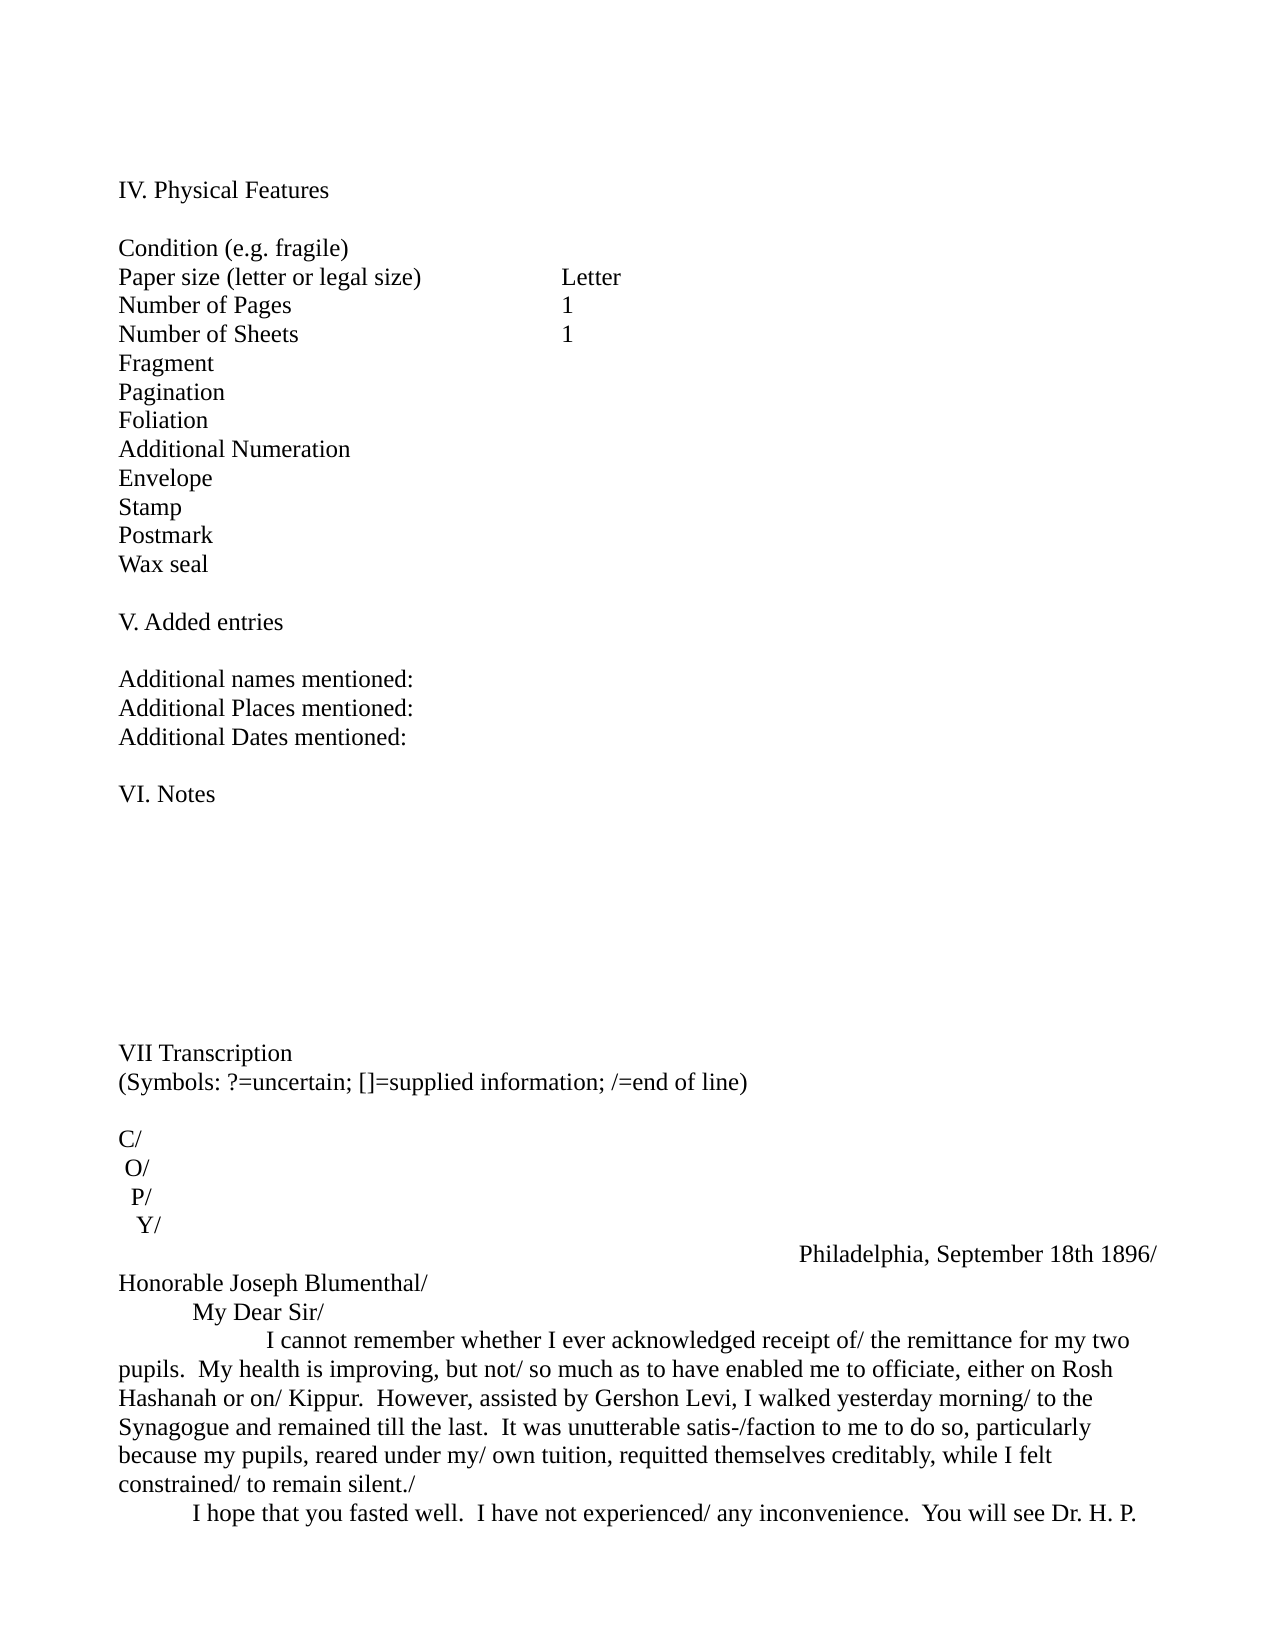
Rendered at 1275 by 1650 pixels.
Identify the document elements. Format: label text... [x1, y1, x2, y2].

text P/ [118, 1182, 1157, 1211]
text IV. Physical Features [118, 176, 1157, 204]
text Additional Places mentioned: [118, 693, 1157, 722]
text I hope that you fasted well. I have not experienced/ any inconvenience. You will see Dr. H. P. [118, 1498, 1157, 1527]
text (Symbols: ?=uncertain; []=supplied information; /=end of line) [118, 1067, 1157, 1096]
text C/ [118, 1124, 1157, 1153]
text Honorable Joseph Blumenthal/ [118, 1268, 1157, 1297]
text Philadelphia, September 18th 1896/ [118, 1239, 1157, 1268]
text I cannot remember whether I ever acknowledged receipt of/ the remittance for my two pupils. My health is improving, but not/ so much as to have enabled me to officiate, either on Rosh Hashanah or on/ Kippur. However, assisted by Gershon Levi, I walked yesterday morning/ to the Synagogue and remained till the last. It was unutterable satis-/faction to me to do so, particularly because my pupils, reared under my/ own tuition, requitted themselves creditably, while I felt constrained/ to remain silent./ [118, 1326, 1157, 1498]
text O/ [118, 1153, 1157, 1182]
text Condition (e.g. fragile) [118, 233, 1157, 262]
text Additional Dates mentioned: [118, 722, 1157, 751]
text Foliation [118, 406, 1157, 434]
text Envelope [118, 463, 1157, 492]
text Postma rk [118, 521, 1157, 549]
text VII Transcription [118, 1038, 1157, 1067]
text Paper size (letter or legal size) Letter [118, 262, 1157, 291]
text Stamp [118, 492, 1157, 521]
text Number of Sheets 1 [118, 319, 1157, 348]
text My Dear Sir/ [118, 1297, 1157, 1326]
text V. Added entries [118, 607, 1157, 636]
text VI. Notes [118, 779, 1157, 808]
text Y/ [118, 1211, 1157, 1239]
text Number of Pages 1 [118, 291, 1157, 319]
text Additional names mentioned: [118, 664, 1157, 693]
text Fragment [118, 348, 1157, 377]
text Additional Numeration [118, 434, 1157, 463]
text Wax seal [118, 549, 1157, 578]
text Pagination [118, 377, 1157, 406]
